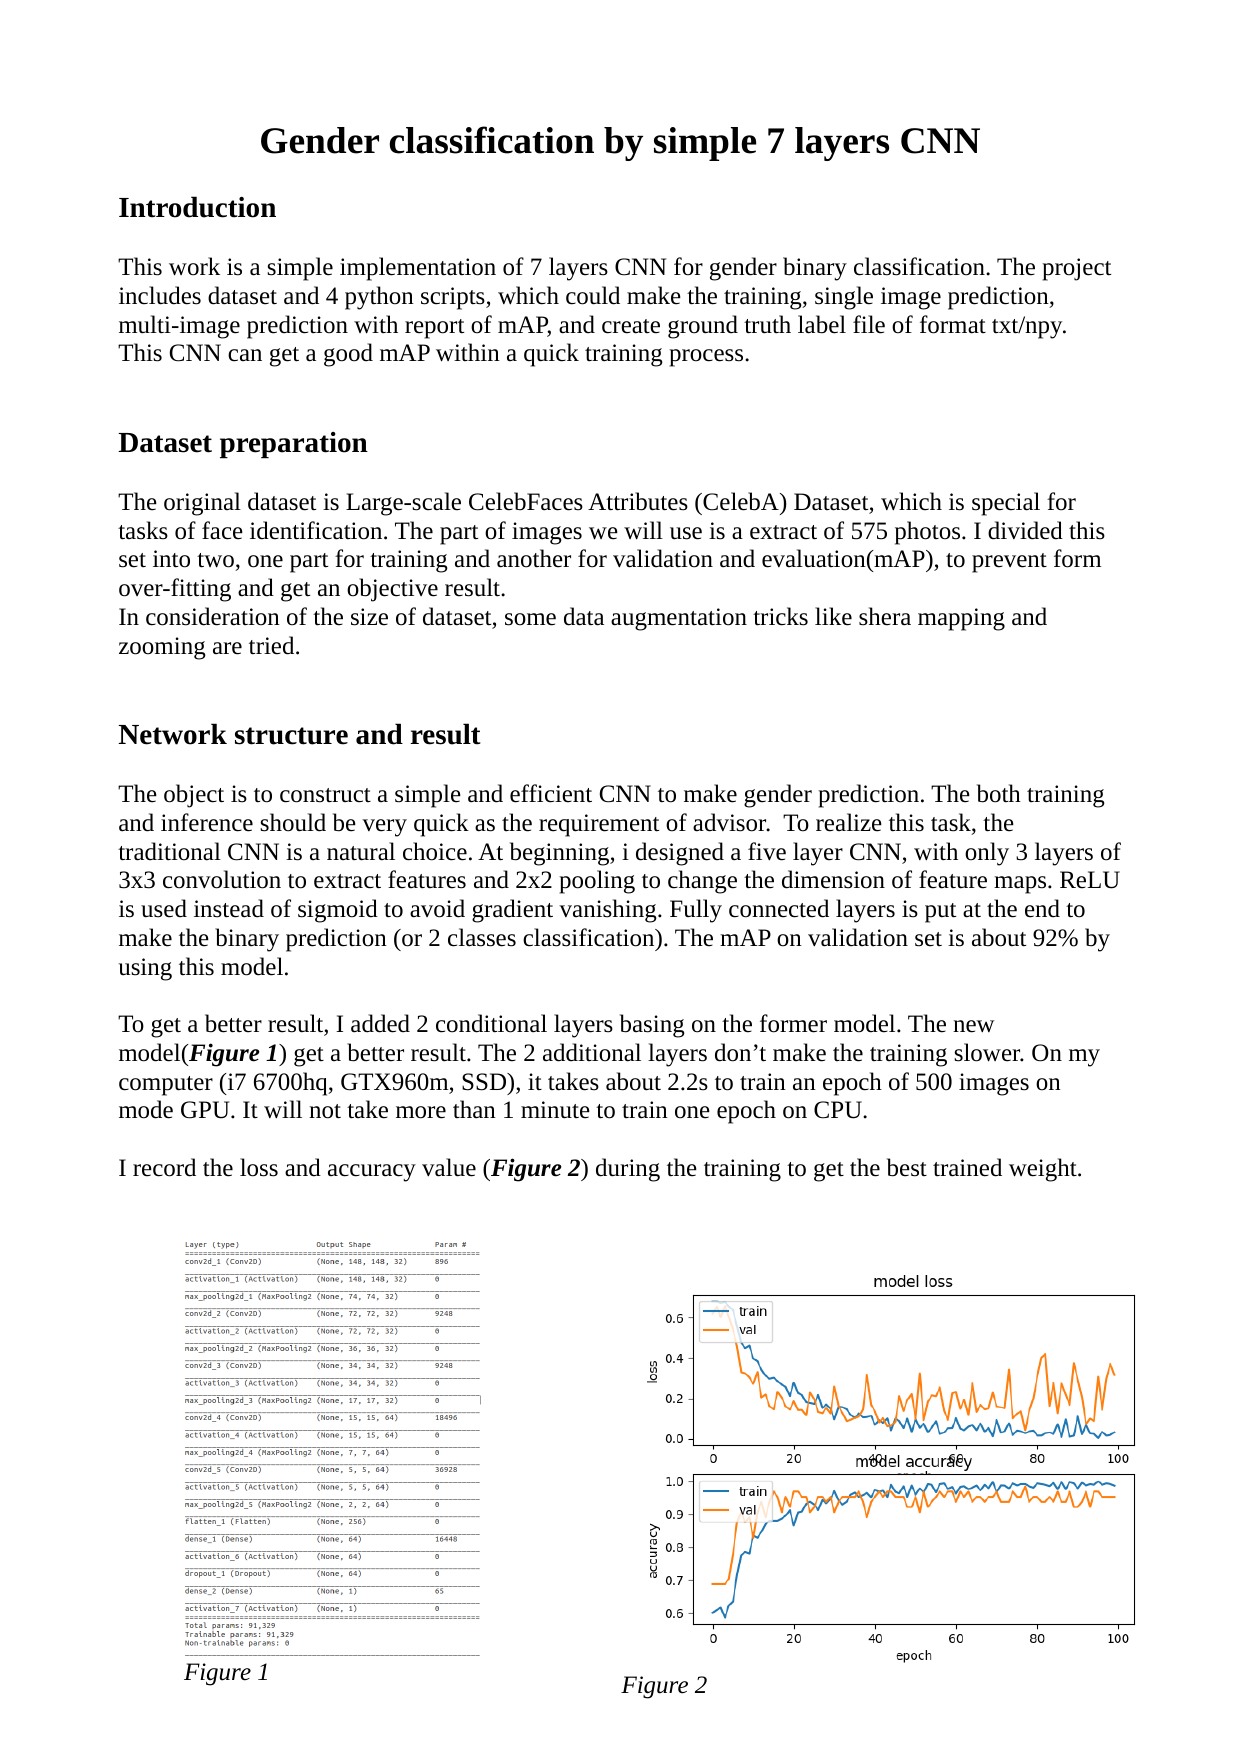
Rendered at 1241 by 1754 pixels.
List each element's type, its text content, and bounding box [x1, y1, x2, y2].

text The original dataset is Large-scale CelebFaces Attributes (CelebA) Dataset, which is special for tasks of face identification. The part of images we will use is a extract of 575 photos. I divided this set into two, one part for training and another for validation and evaluation(mAP), to prevent form over-fitting and get an objective result. [118, 487, 1122, 602]
text The object is to construct a simple and efficient CNN to make gender prediction. The both training and inference should be very quick as the requirement of advisor. To realize this task, the traditional CNN is a natural choice. At beginning, i designed a five layer CNN, with only 3 layers of 3x3 convolution to extract features and 2x2 pooling to change the dimension of feature maps. ReLU [118, 779, 1122, 894]
text To get a better result, I added 2 conditional layers basing on the former model. The new model(Figure 1) get a better result. The 2 additional layers don’t make the training slower. On my computer (i7 6700hq, GTX960m, SSD), it takes about 2.2s to train an epoch of 500 images on mode GPU. It will not take more than 1 minute to train one epoch on CPU. [118, 1009, 1122, 1124]
text Dataset preparation [118, 425, 1122, 458]
text This work is a simple implementation of 7 layers CNN for gender binary classification. The project includes dataset and 4 python scripts, which could make the training, single image prediction, multi-image prediction with report of mAP, and create ground truth label file of format txt/npy. [118, 252, 1122, 338]
text Gender classification by simple 7 layers CNN [118, 118, 1122, 161]
text I record the loss and accuracy value (Figure 2) during the training to get the best trained weight. [118, 1153, 1122, 1182]
picture [621, 1243, 1191, 1671]
text This CNN can get a good mAP within a quick training process. [118, 338, 1122, 367]
text In consideration of the size of dataset, some data augmentation tricks like shera mapping and zooming are tried. [118, 602, 1122, 659]
text Figure 1 [184, 1242, 520, 1686]
text is used instead of sigmoid to avoid gradient vanishing. Fully connected layers is put at the end to make the binary prediction (or 2 classes classification). The mAP on validation set is about 92% by using this model. [118, 894, 1122, 981]
text Figure 2 [621, 1243, 1240, 1699]
text Introduction [118, 190, 1122, 223]
picture [183, 1242, 483, 1657]
text Network structure and result [118, 717, 1122, 751]
